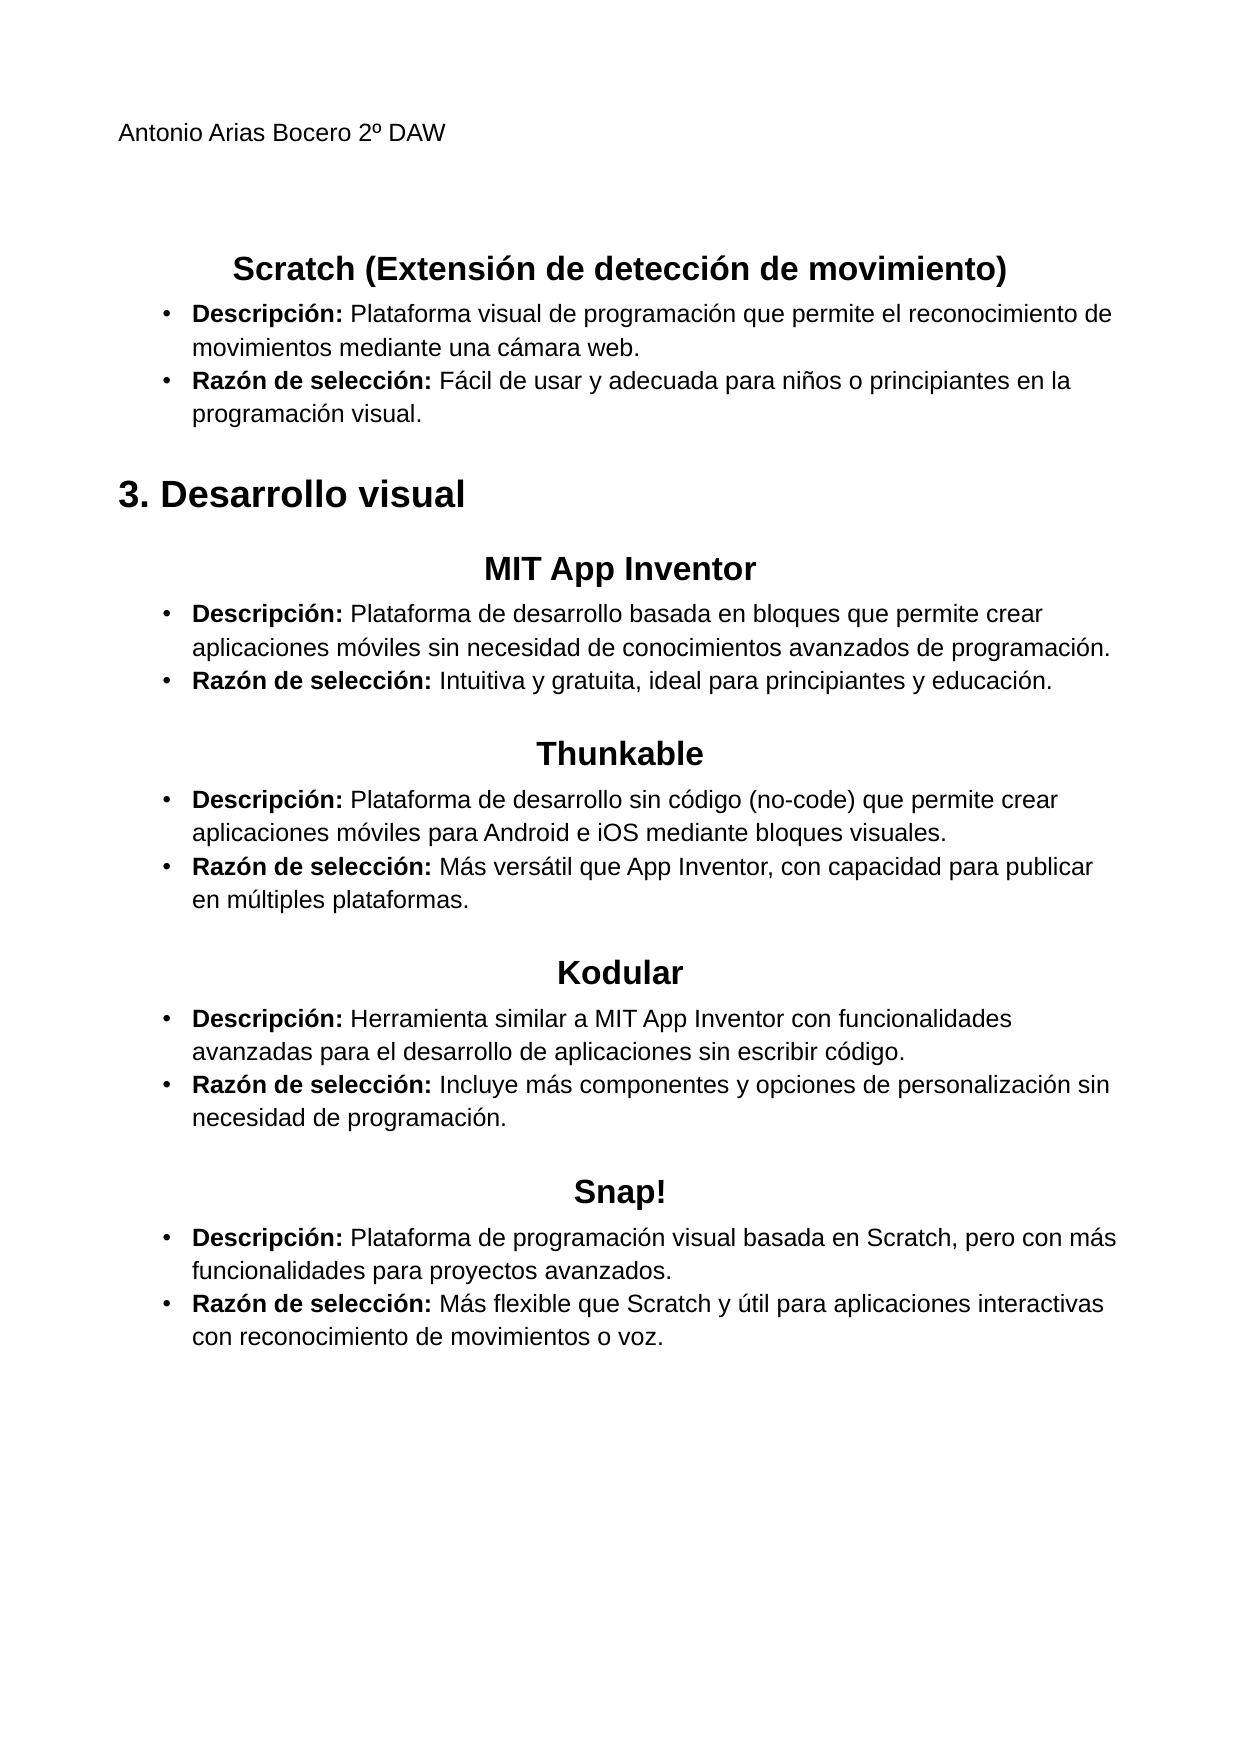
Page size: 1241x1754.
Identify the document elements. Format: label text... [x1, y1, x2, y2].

subtitle Kodular [118, 953, 1122, 992]
subtitle Snap! [118, 1172, 1122, 1211]
subtitle Thunkable [118, 734, 1122, 773]
list Descripción: Plataforma de desarrollo basada en bloques que permite crear aplicaciones móviles sin necesidad de conocimientos avanzados de programación. [162, 599, 1122, 661]
subtitle MIT App Inventor [118, 548, 1122, 587]
list Razón de selección: Más versátil que App Inventor, con capacidad para publicar en múltiples plataformas. [162, 851, 1122, 913]
list Razón de selección: Más flexible que Scratch y útil para aplicaciones interactivas con reconocimiento de movimientos o voz. [162, 1289, 1122, 1351]
list Descripción: Plataforma visual de programación que permite el reconocimiento de movimientos mediante una cámara web. [162, 299, 1122, 361]
list Descripción: Plataforma de programación visual basada en Scratch, pero con más funcionalidades para proyectos avanzados. [162, 1223, 1122, 1285]
list Razón de selección: Incluye más componentes y opciones de personalización sin necesidad de programación. [162, 1070, 1122, 1132]
list Razón de selección: Fácil de usar y adecuada para niños o principiantes en la programación visual. [162, 366, 1122, 427]
list Descripción: Plataforma de desarrollo sin código (no-code) que permite crear aplicaciones móviles para Android e iOS mediante bloques visuales. [162, 785, 1122, 847]
subtitle Scratch (Extensión de detección de movimiento) [118, 248, 1122, 287]
list Razón de selección: Intuitiva y gratuita, ideal para principiantes y educación. [162, 666, 1122, 694]
list Descripción: Herramienta similar a MIT App Inventor con funcionalidades avanzadas para el desarrollo de aplicaciones sin escribir código. [162, 1004, 1122, 1066]
subtitle 3. Desarrollo visual [118, 471, 1122, 515]
